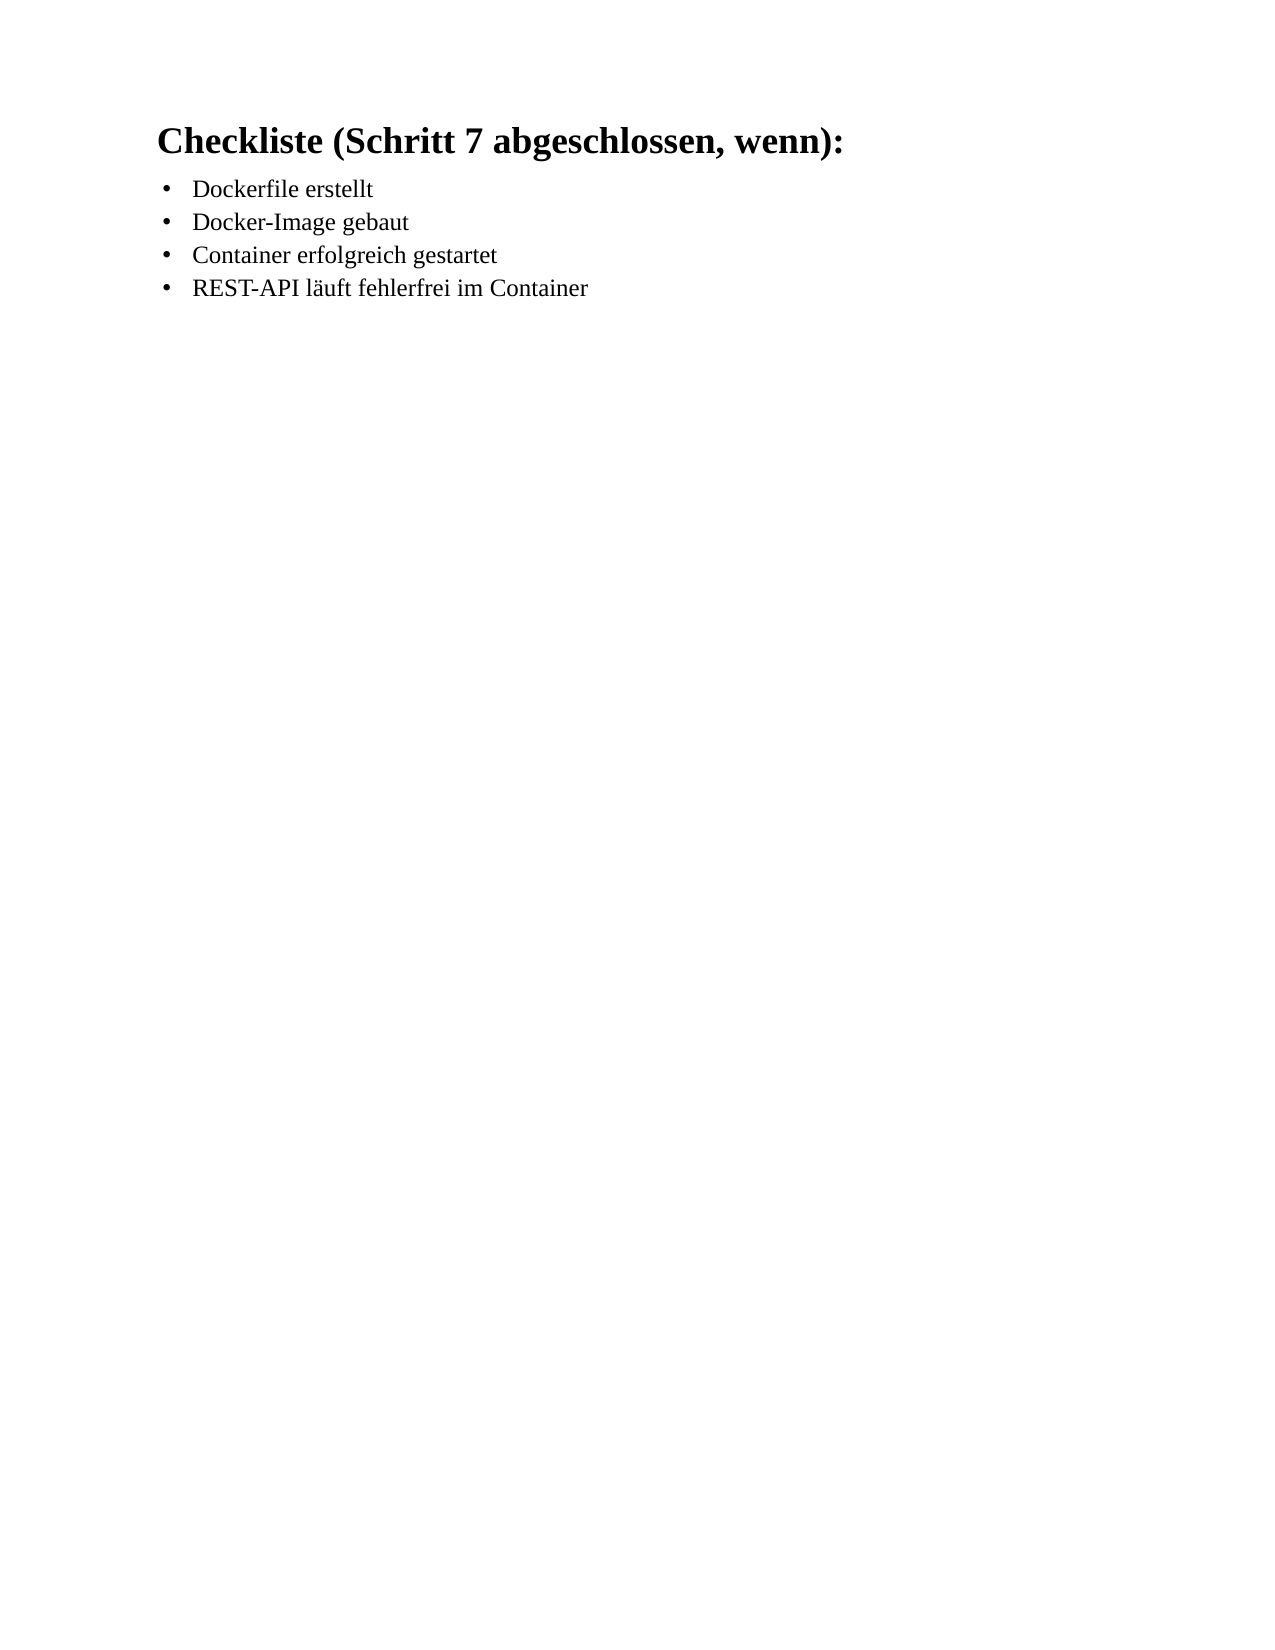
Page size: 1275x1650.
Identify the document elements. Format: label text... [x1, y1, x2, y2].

list REST-API läuft fehlerfrei im Container [162, 273, 1157, 302]
list Container erfolgreich gestartet [162, 240, 1157, 268]
subtitle 📌 Checkliste (Schritt 7 abgeschlossen, wenn): [118, 118, 1157, 161]
list Dockerfile erstellt [162, 174, 1157, 202]
list Docker-Image gebaut [162, 207, 1157, 236]
